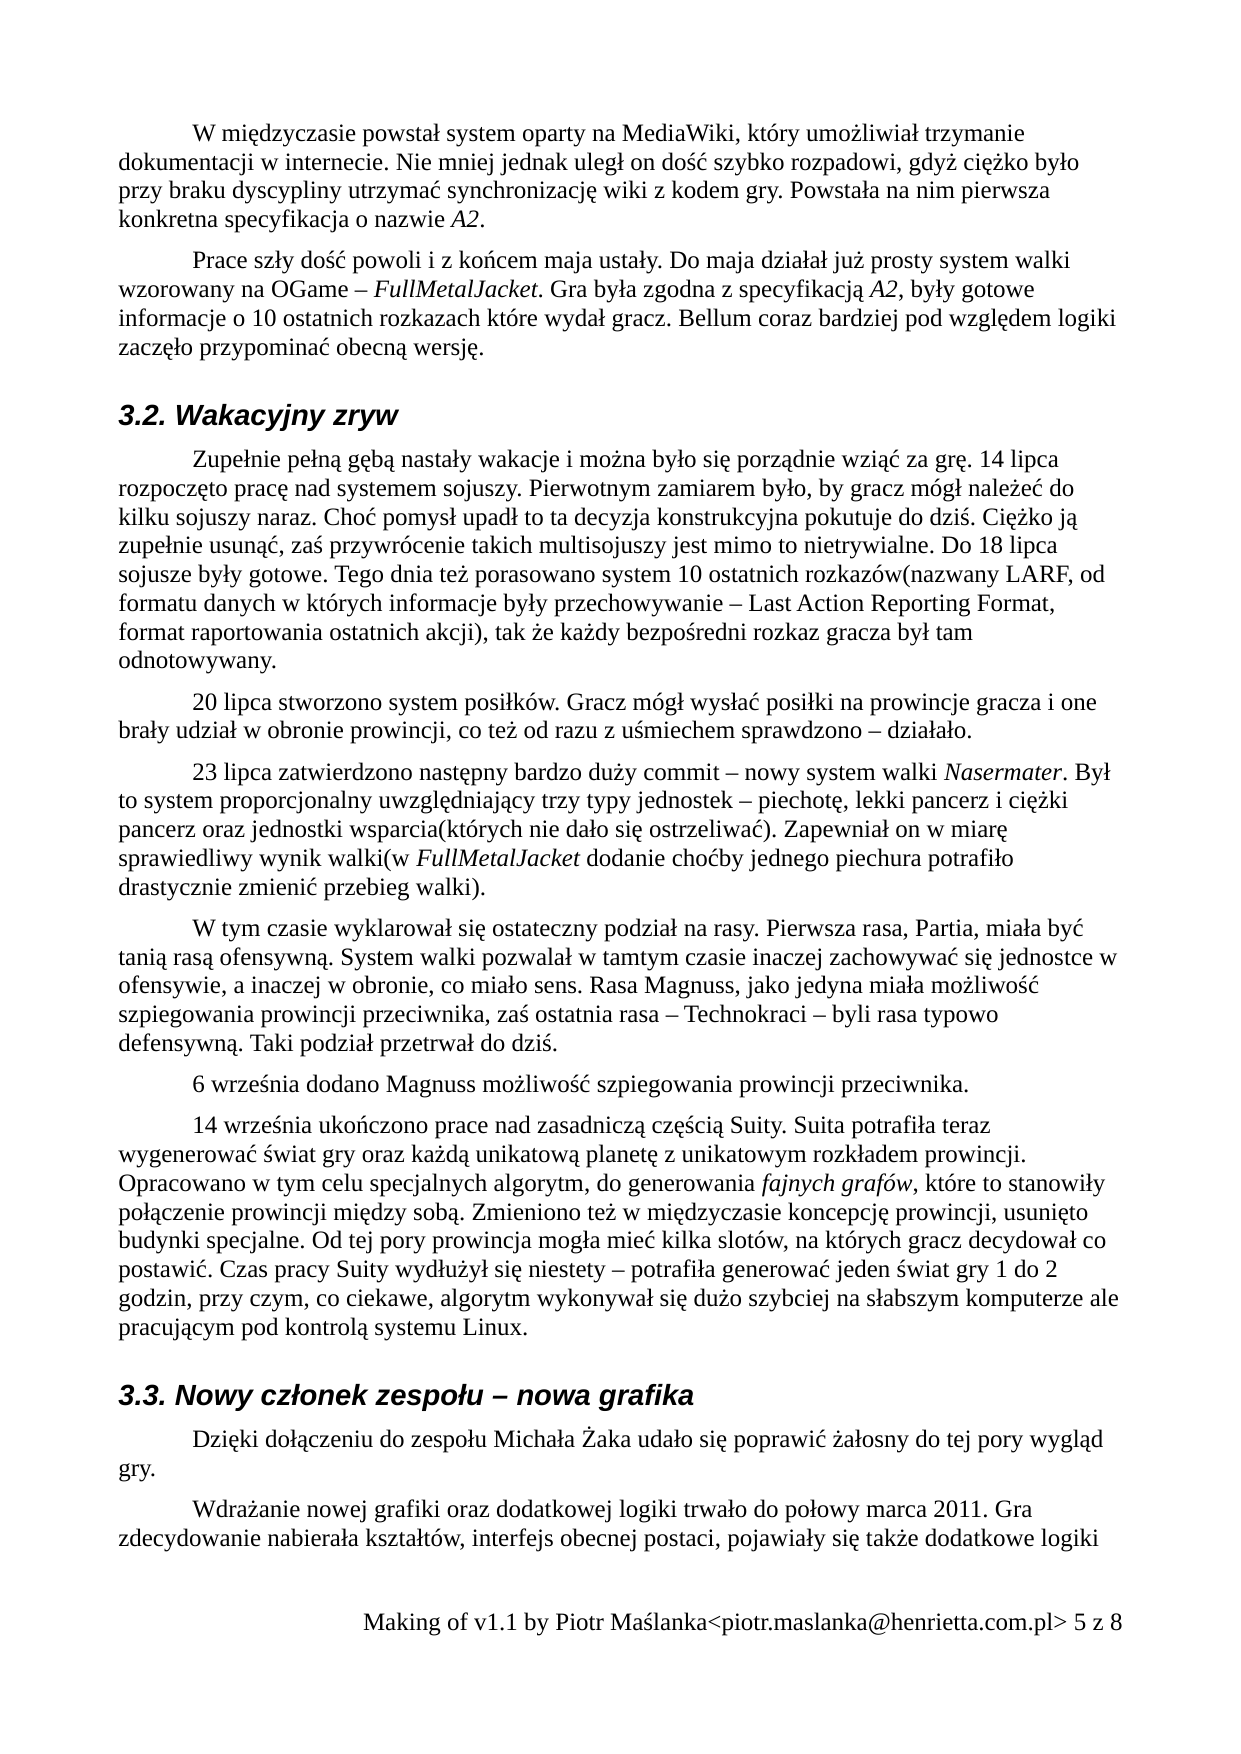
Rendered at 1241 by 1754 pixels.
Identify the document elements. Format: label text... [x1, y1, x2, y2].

subtitle 3.2. Wakacyjny zryw [118, 398, 1122, 432]
text 23 lipca zatwierdzono następny bardzo duży commit – nowy system walki Nasermater. Był to system proporcjonalny uwzględniający trzy typy jednostek – piechotę, lekki pancerz i ciężki pancerz oraz jednostki wsparcia(których nie dało się ostrzeliwać). Zapewniał on w miarę sprawiedliwy wynik walki(w FullMetalJacket dodanie choćby jednego piechura potrafiło drastycznie zmienić przebieg walki). [118, 757, 1122, 900]
text Zupełnie pełną gębą nastały wakacje i można było się porządnie wziąć za grę. 14 lipca rozpoczęto pracę nad systemem sojuszy. Pierwotnym zamiarem było, by gracz mógł należeć do kilku sojuszy naraz. Choć pomysł upadł to ta decyzja konstrukcyjna pokutuje do dziś. Ciężko ją zupełnie usunąć, zaś przywrócenie takich multisojuszy jest mimo to nietrywialne. Do 18 lipca sojusze były gotowe. Tego dnia też porasowano system 10 ostatnich rozkazów(nazwany LARF, od formatu danych w których informacje były przechowywanie – Last Action Reporting Format, format raportowania ostatnich akcji), tak że każdy bezpośredni rozkaz gracza był tam odnotowywany. [118, 444, 1122, 674]
text 20 lipca stworzono system posiłków. Gracz mógł wysłać posiłki na prowincje gracza i one brały udział w obronie prowincji, co też od razu z uśmiechem sprawdzono – działało. [118, 687, 1122, 744]
text Prace szły dość powoli i z końcem maja ustały. Do maja działał już prosty system walki wzorowany na OGame – FullMetalJacket. Gra była zgodna z specyfikacją A2, były gotowe informacje o 10 ostatnich rozkazach które wydał gracz. Bellum coraz bardziej pod względem logiki zaczęło przypominać obecną wersję. [118, 246, 1122, 361]
text Wdrażanie nowej grafiki oraz dodatkowej logiki trwało do połowy marca 2011. Gra zdecydowanie nabierała kształtów, interfejs obecnej postaci, pojawiały się także dodatkowe logiki [118, 1494, 1122, 1551]
text W tym czasie wyklarował się ostateczny podział na rasy. Pierwsza rasa, Partia, miała być tanią rasą ofensywną. System walki pozwalał w tamtym czasie inaczej zachowywać się jednostce w ofensywie, a inaczej w obronie, co miało sens. Rasa Magnuss, jako jedyna miała możliwość szpiegowania prowincji przeciwnika, zaś ostatnia rasa – Technokraci – byli rasa typowo defensywną. Taki podział przetrwał do dziś. [118, 913, 1122, 1057]
text W międzyczasie powstał system oparty na MediaWiki, który umożliwiał trzymanie dokumentacji w internecie. Nie mniej jednak uległ on dość szybko rozpadowi, gdyż ciężko było przy braku dyscypliny utrzymać synchronizację wiki z kodem gry. Powstała na nim pierwsza konkretna specyfikacja o nazwie A2. [118, 118, 1122, 233]
text 14 września ukończono prace nad zasadniczą częścią Suity. Suita potrafiła teraz wygenerować świat gry oraz każdą unikatową planetę z unikatowym rozkładem prowincji. Opracowano w tym celu specjalnych algorytm, do generowania fajnych grafów, które to stanowiły połączenie prowincji między sobą. Zmieniono też w międzyczasie koncepcję prowincji, usunięto budynki specjalne. Od tej pory prowincja mogła mieć kilka slotów, na których gracz decydował co postawić. Czas pracy Suity wydłużył się niestety – potrafiła generować jeden świat gry 1 do 2 godzin, przy czym, co ciekawe, algorytm wykonywał się dużo szybciej na słabszym komputerze ale pracującym pod kontrolą systemu Linux. [118, 1110, 1122, 1340]
text Dzięki dołączeniu do zespołu Michała Żaka udało się poprawić żałosny do tej pory wygląd gry. [118, 1424, 1122, 1481]
text 6 września dodano Magnuss możliwość szpiegowania prowincji przeciwnika. [118, 1069, 1122, 1098]
subtitle 3.3. Nowy członek zespołu – nowa grafika [118, 1378, 1122, 1411]
